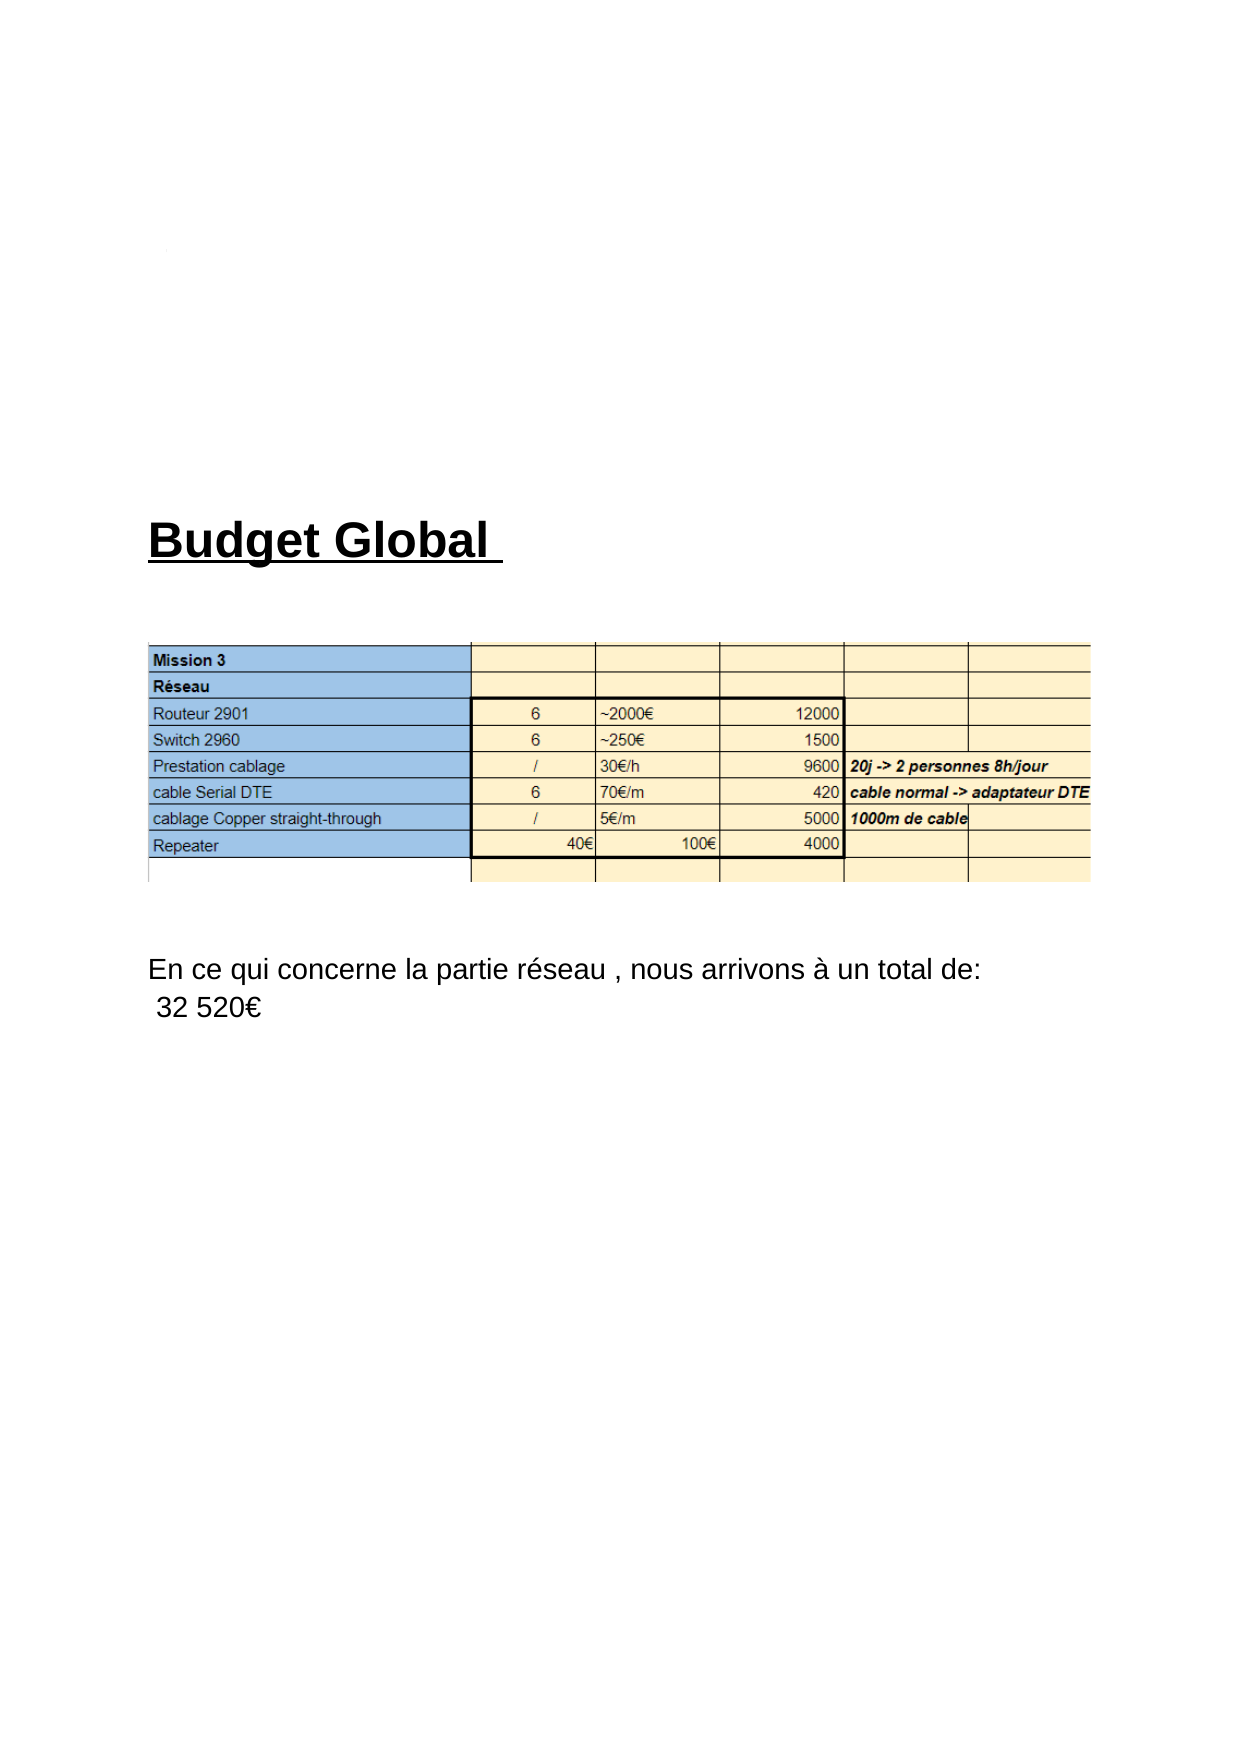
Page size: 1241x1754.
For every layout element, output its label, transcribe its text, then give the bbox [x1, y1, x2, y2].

picture [147, 642, 1091, 882]
text En ce qui concerne la partie réseau , nous arrivons à un total de: [148, 952, 1090, 986]
text Budget Global [148, 510, 1090, 568]
text 32 520€ [148, 991, 1090, 1024]
